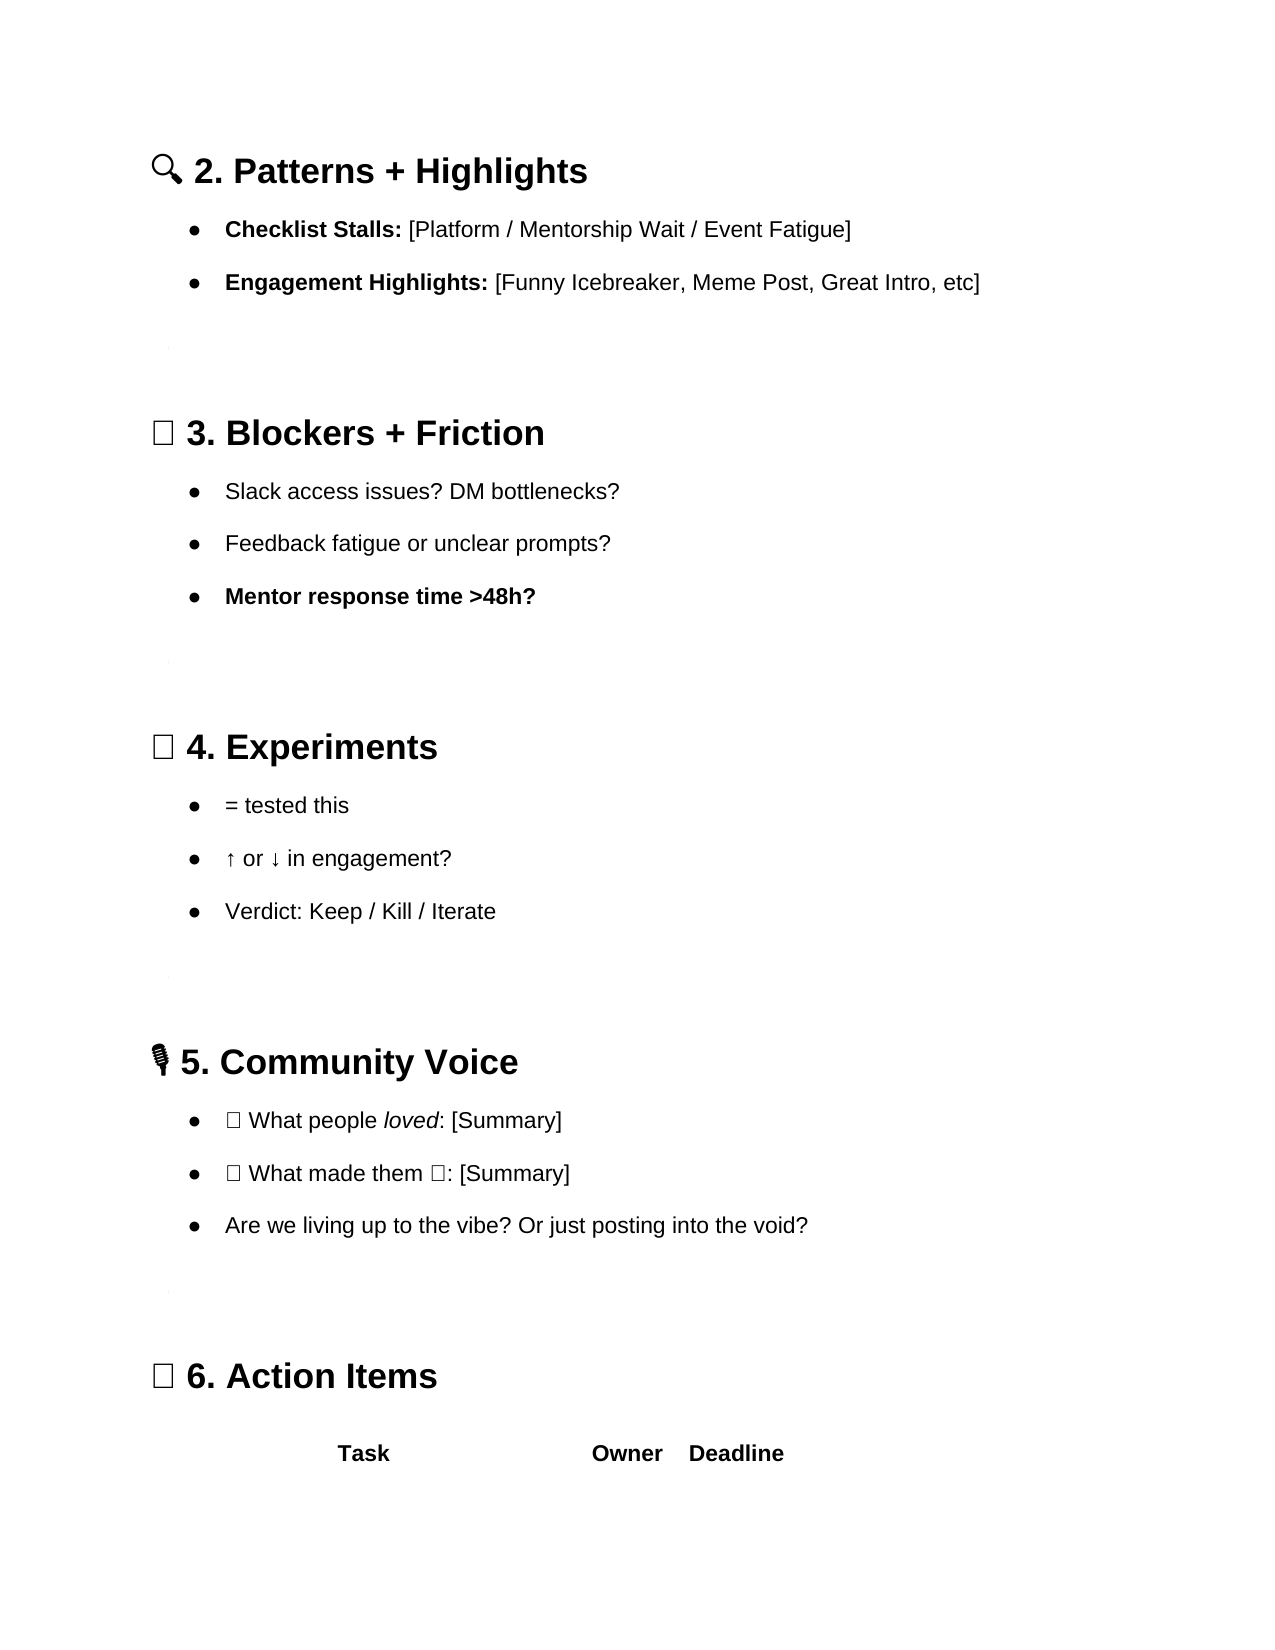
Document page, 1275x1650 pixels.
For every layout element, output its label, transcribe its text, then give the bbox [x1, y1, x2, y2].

subtitle 🚧 3. Blockers + Friction [150, 412, 1125, 453]
list Mentor response time >48h? [187, 583, 1125, 636]
table_header Deadline [678, 1405, 795, 1477]
subtitle 🧪 4. Experiments [150, 726, 1125, 767]
list Verdict: Keep / Kill / Iterate [187, 898, 1125, 950]
list Checklist Stalls: [Platform / Mentorship Wait / Event Fatigue] [187, 216, 1125, 268]
list Feedback fatigue or unclear prompts? [187, 530, 1125, 583]
table_header Owner [577, 1405, 678, 1477]
list Slack access issues? DM bottlenecks? [187, 478, 1125, 530]
list Are we living up to the vibe? Or just posting into the void? [187, 1212, 1125, 1265]
list 🔥 What people loved: [Summary] [187, 1107, 1125, 1159]
subtitle ✅ 6. Action Items [150, 1356, 1125, 1396]
subtitle 🎙️ 5. Community Voice [150, 1041, 1125, 1082]
subtitle 🔍 2. Patterns + Highlights [150, 150, 1125, 191]
list Engagement Highlights: [Funny Icebreaker, Meme Post, Great Intro, etc] [187, 268, 1125, 321]
list ↑ or ↓ in engagement? [187, 845, 1125, 898]
list = tested this [187, 792, 1125, 845]
list 💀 What made them 🫠: [Summary] [187, 1159, 1125, 1212]
table_header Task [150, 1405, 577, 1477]
